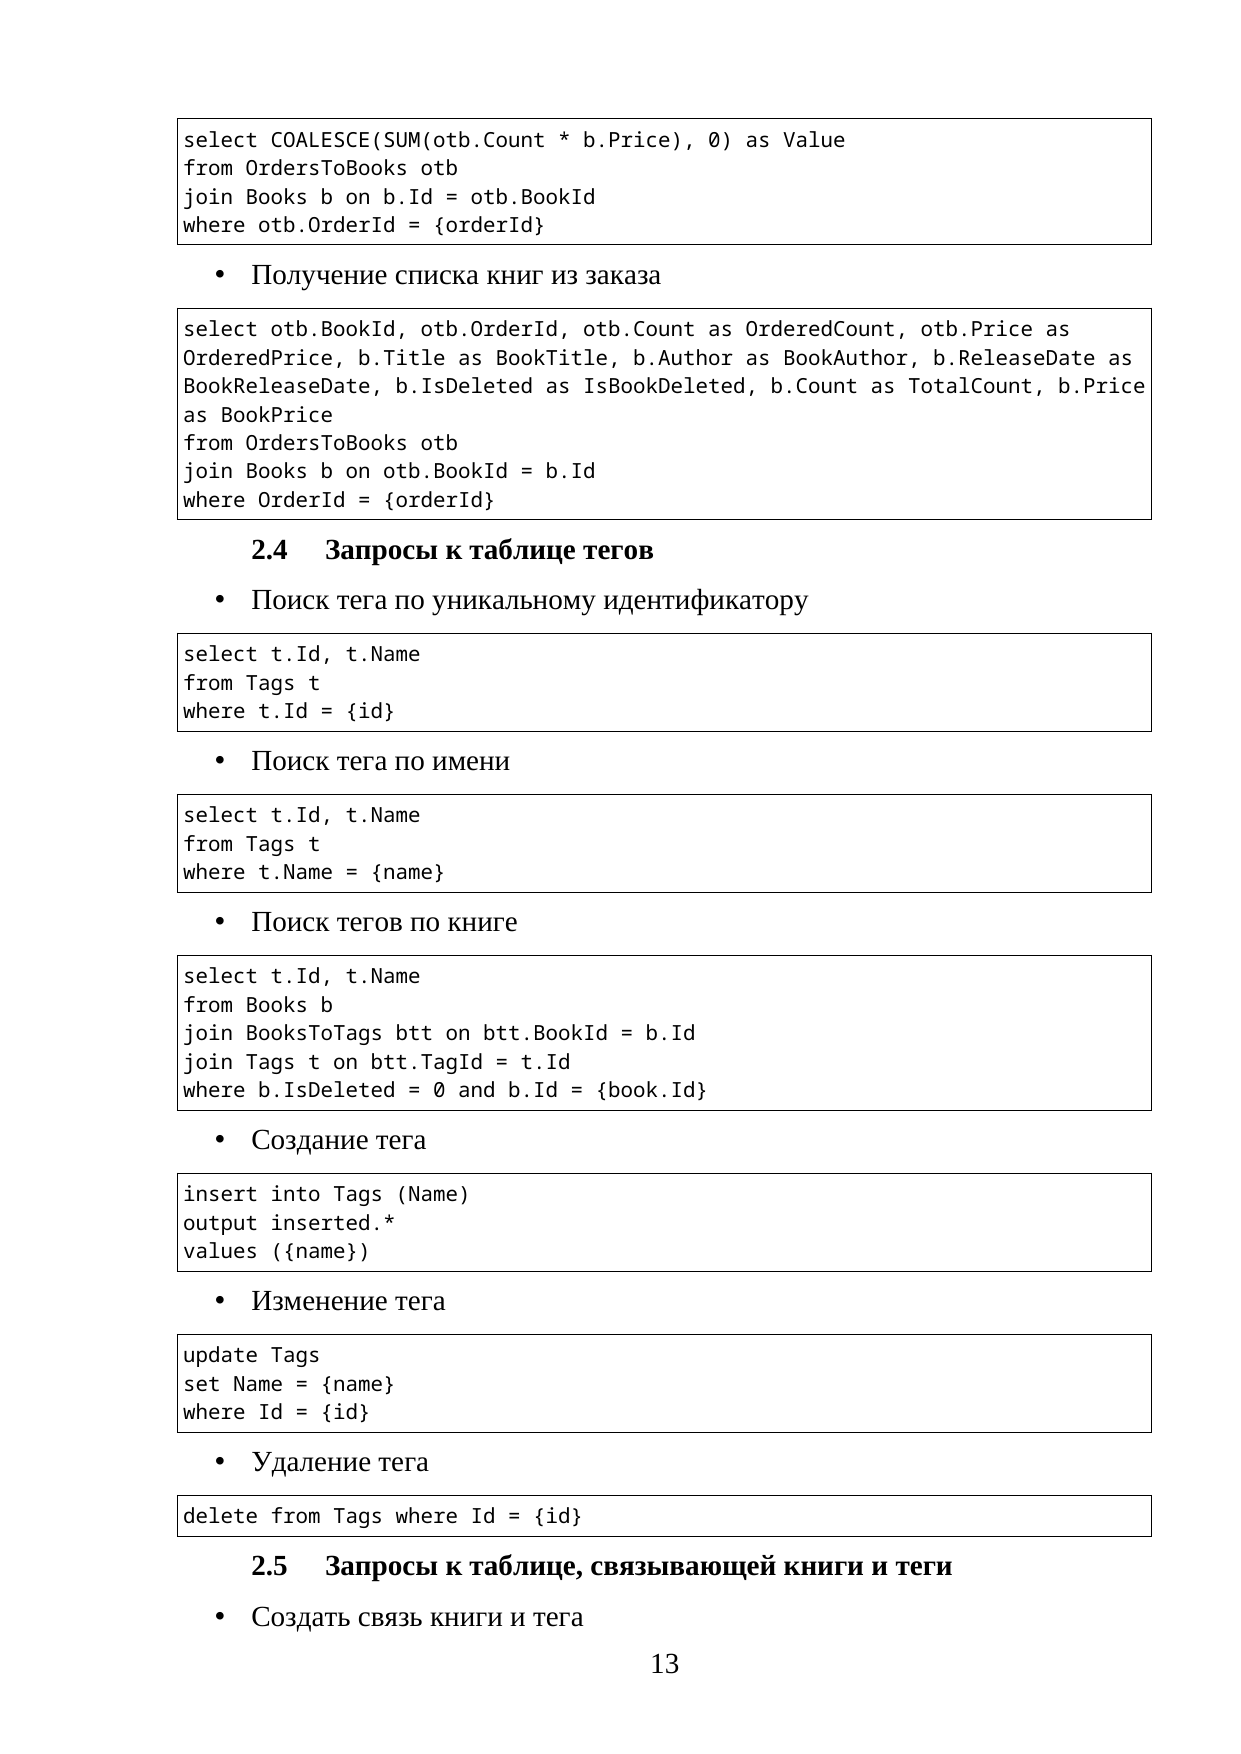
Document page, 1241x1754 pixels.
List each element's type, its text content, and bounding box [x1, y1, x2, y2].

list Поиск тега по имени [215, 743, 1152, 777]
table_header select t.Id, t.Name from Tags t where t.Id = {id} [178, 634, 1151, 731]
table_header select COALESCE(SUM(otb.Count * b.Price), 0) as Value from OrdersToBooks otb join Books b on b.Id = otb.BookId where otb.OrderId = {orderId} [178, 119, 1151, 244]
table_header insert into Tags (Name) output inserted.* values ({name}) [178, 1174, 1151, 1271]
subtitle Запросы к таблице тегов [251, 532, 1152, 566]
list Удаление тега [215, 1444, 1152, 1478]
table_header select t.Id, t.Name from Tags t where t.Name = {name} [178, 795, 1151, 892]
list Получение списка книг из заказа [215, 257, 1152, 291]
list Создать связь книги и тега [215, 1599, 1152, 1632]
subtitle Запросы к таблице, связывающей книги и теги [251, 1548, 1152, 1582]
table_header select otb.BookId, otb.OrderId, otb.Count as OrderedCount, otb.Price as OrderedPrice, b.Title as BookTitle, b.Author as BookAuthor, b.ReleaseDate as BookReleaseDate, b.IsDeleted as IsBookDeleted, b.Count as TotalCount, b.Price as BookPrice from OrdersToBooks otb join Books b on otb.BookId = b.Id where OrderId = {orderId} [178, 309, 1151, 519]
table_header delete from Tags where Id = {id} [178, 1496, 1151, 1536]
table_header select t.Id, t.Name from Books b join BooksToTags btt on btt.BookId = b.Id join Tags t on btt.TagId = t.Id where b.IsDeleted = 0 and b.Id = {book.Id} [178, 956, 1151, 1109]
list Изменение тега [215, 1283, 1152, 1317]
list Поиск тегов по книге [215, 904, 1152, 938]
list Поиск тега по уникальному идентификатору [215, 582, 1152, 616]
list Создание тега [215, 1122, 1152, 1156]
table_header update Tags set Name = {name} where Id = {id} [178, 1335, 1151, 1432]
